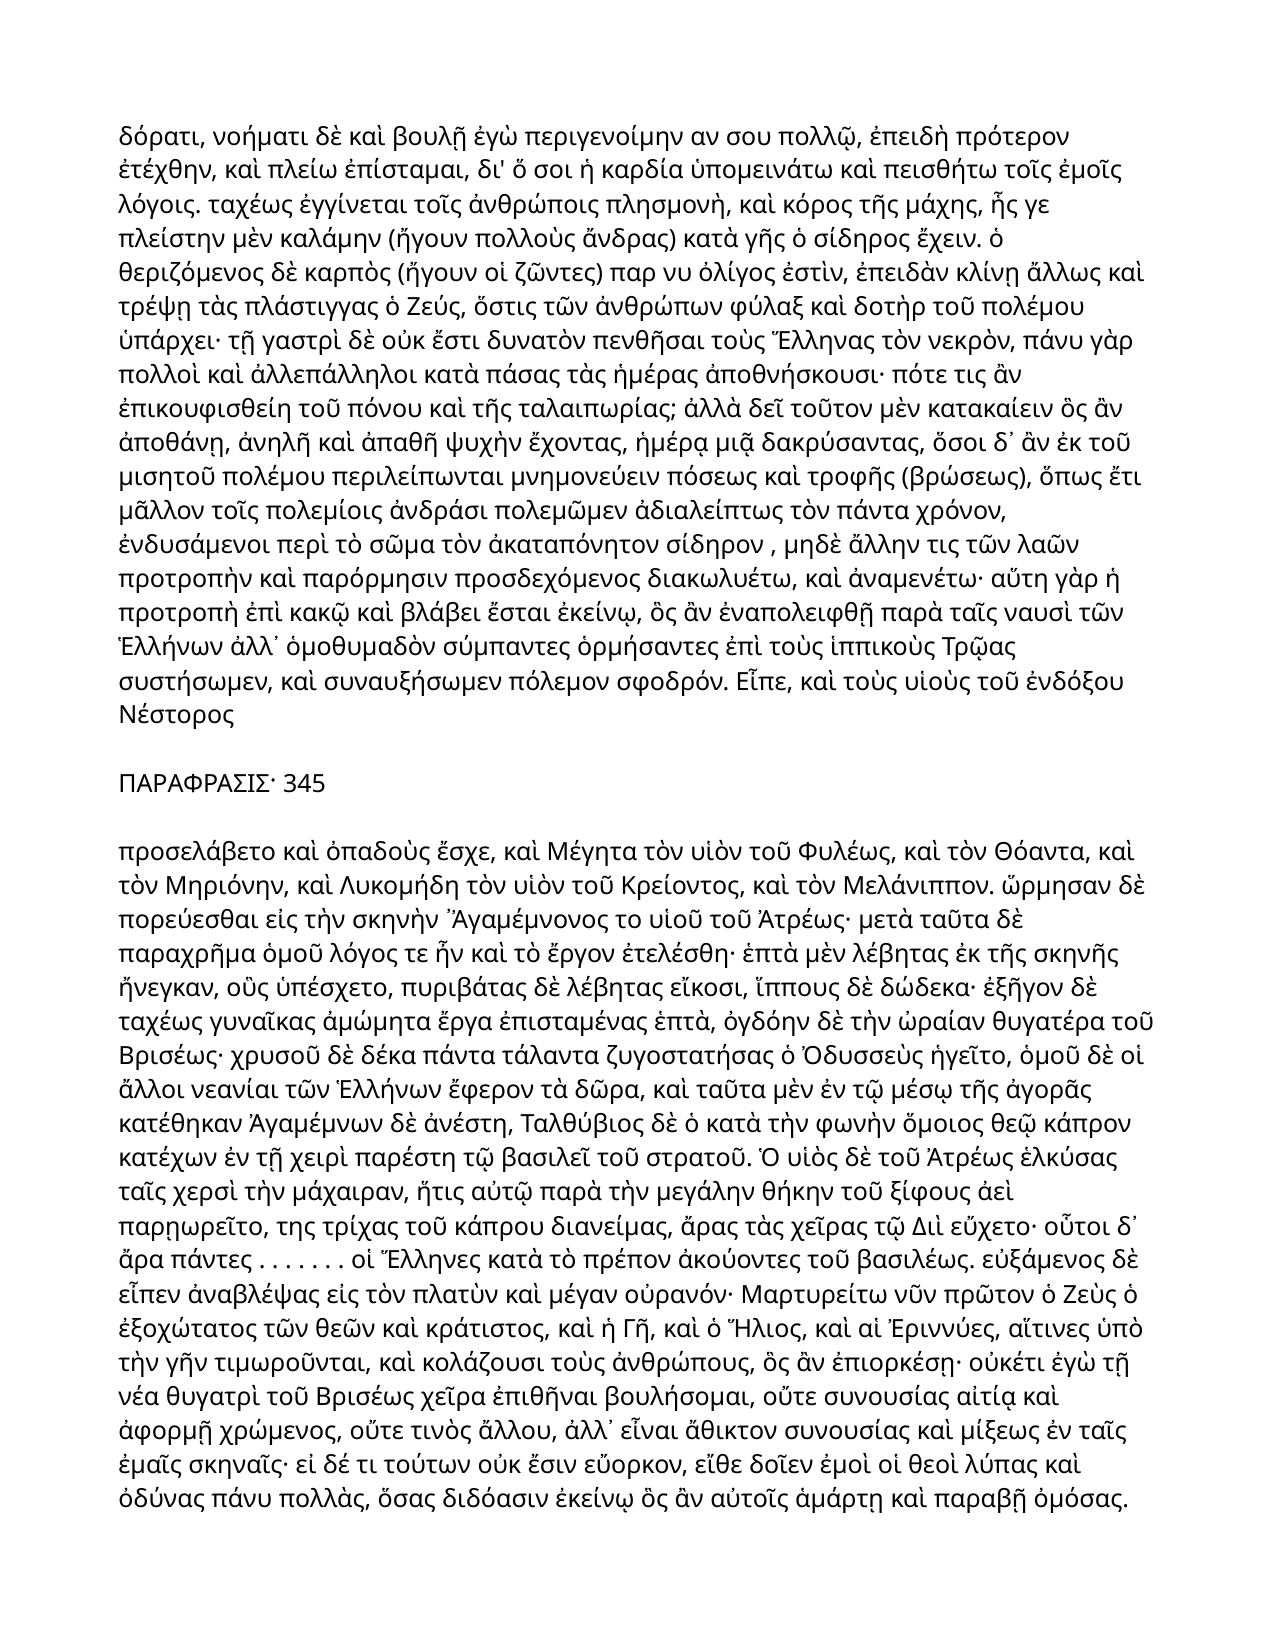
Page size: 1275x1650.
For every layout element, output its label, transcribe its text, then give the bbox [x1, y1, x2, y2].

text ΠAPΑΦΡΑΣΙΣ· 345 [118, 765, 1157, 799]
text δόρατι, νοήματι δὲ καὶ βουλῇ ἐγὼ περιγενοίμην αν σου πολλῷ, ἐπειδὴ πρότερον ἐτέχθην, καὶ πλείω ἐπίσταμαι, δι' ὅ σοι ἡ καρδία ὑπομεινάτω καὶ πεισθήτω τοῖς ἐμοῖς λόγοις. ταχέως ἐγγίνεται τοῖς ἀνθρώποις πλησμονὴ, καὶ κόρος τῆς μάχης, ἧς γε πλείστην μὲν καλάμην (ἤγουν πολλοὺς ἄνδρας) κατὰ γῆς ὁ σίδηρος ἔχειν. ὁ θεριζόμενος δὲ καρπὸς (ἤγουν οἱ ζῶντες) παρ νυ ὀλίγος ἐστὶν, ἐπειδὰν κλίνῃ ἄλλως καὶ τρέψῃ τὰς πλάστιγγας ὁ Ζεύς, ὅστις τῶν ἀνθρώπων φύλαξ καὶ δοτὴρ τοῦ πολέμου ὑπάρχει· τῇ γαστρὶ δὲ οὐκ ἔστι δυνατὸν πενθῆσαι τοὺς Ἕλληνας τὸν νεκρὸν, πάνυ γὰρ πολλοὶ καὶ ἀλλεπάλληλοι κατὰ πάσας τὰς ἡμέρας ἀποθνήσκουσι· πότε τις ἂν ἐπικουφισθείη τοῦ πόνου καὶ τῆς ταλαιπωρίας; ἀλλὰ δεῖ τοῦτον μὲν κατακαίειν ὃς ἂν ἀποθάνῃ, ἀνηλῆ καὶ ἀπαθῆ ψυχὴν ἔχοντας, ἡμέρᾳ μιᾷ δακρύσαντας, ὅσοι δ᾽ ἂν ἐκ τοῦ μισητοῦ πολέμου περιλείπωνται μνημονεύειν πόσεως καὶ τροφῆς (βρώσεως), ὅπως ἔτι μᾶλλον τοῖς πολεμίοις ἀνδράσι πολεμῶμεν ἀδιαλείπτως τὸν πάντα χρόνον, ἐνδυσάμενοι περὶ τὸ σῶμα τὸν ἀκαταπόνητον σίδηρον , μηδὲ ἄλλην τις τῶν λαῶν προτροπὴν καὶ παρόρμησιν προσδεχόμενος διακωλυέτω, καὶ ἀναμενέτω· αὕτη γὰρ ἡ προτροπὴ ἐπὶ κακῷ καὶ βλάβει ἔσται ἐκείνῳ, ὃς ἂν ἐναπολειφθῇ παρὰ ταῖς ναυσὶ τῶν Ἑλλήνων ἀλλ᾿ ὁμοθυμαδὸν σύμπαντες ὁρμήσαντες ἐπὶ τοὺς ἱππικοὺς Τρῷας συστήσωμεν, καὶ συναυξήσωμεν πόλεμον σφοδρόν. Εἶπε, καὶ τοὺς υἱοὺς τοῦ ἐνδόξου Νέστορος [118, 118, 1157, 731]
text προσελάβετο καὶ ὀπαδοὺς ἔσχε, καὶ Μέγητα τὸν υἱὸν τοῦ Φυλέως, καὶ τὸν Θόαντα, καὶ τὸν Μηριόνην, καὶ Λυκομήδη τὸν υἱὸν τοῦ Κρείοντος, καὶ τὸν Μελάνιππον. ὥρμησαν δὲ πορεύεσθαι εἰς τὴν σκηνὴν ᾿Ἀγαμέμνονος το υἱοῦ τοῦ Ἀτρέως· μετὰ ταῦτα δὲ παραχρῆμα ὁμοῦ λόγος τε ἦν καὶ τὸ ἔργον ἐτελέσθη· ἑπτὰ μὲν λέβητας ἐκ τῆς σκηνῆς ἤνεγκαν, οὓς ὑπέσχετο, πυριβάτας δὲ λέβητας εἴκοσι, ἵππους δὲ δώδεκα· ἐξῆγον δὲ ταχέως γυναῖκας ἀμώμητα ἔργα ἐπισταμένας ἑπτὰ, ὀγδόην δὲ τὴν ὠραίαν θυγατέρα τοῦ Βρισέως· χρυσοῦ δὲ δέκα πάντα τάλαντα ζυγοστατήσας ὁ Ὀδυσσεὺς ἡγεῖτο, ὁμοῦ δὲ οἱ ἄλλοι νεανίαι τῶν Ἑλλήνων ἔφερον τὰ δῶρα, καὶ ταῦτα μὲν ἐν τῷ μέσῳ τῆς ἀγορᾶς κατέθηκαν Ἀγαμέμνων δὲ ἀνέστη, Ταλθύβιος δὲ ὁ κατὰ τὴν φωνὴν ὅμοιος θεῷ κάπρον κατέχων ἐν τῇ χειρὶ παρέστη τῷ βασιλεῖ τοῦ στρατοῦ. Ὁ υἱὸς δὲ τοῦ Ἀτρέως ἑλκύσας ταῖς χερσὶ τὴν μάχαιραν, ἥτις αὐτῷ παρὰ τὴν μεγάλην θήκην τοῦ ξίφους ἀεὶ παρῃωρεῖτο, της τρίχας τοῦ κάπρου διανείμας, ἄρας τὰς χεῖρας τῷ Διὶ εὔχετο· οὗτοι δ᾽ ἄρα πάντες . . . . . . . οἱ Ἕλληνες κατὰ τὸ πρέπον ἀκούοντες τοῦ βασιλέως. εὐξάμενος δὲ εἶπεν ἀναβλέψας εἰς τὸν πλατὺν καὶ μέγαν οὐρανόν· Μαρτυρείτω νῦν πρῶτον ὁ Ζεὺς ὁ ἐξοχώτατος τῶν θεῶν καὶ κράτιστος, καὶ ἡ Γῆ, καὶ ὁ Ἥλιος, καὶ αἱ Ἐριννύες, αἵτινες ὑπὸ τὴν γῆν τιμωροῦνται, καὶ κολάζουσι τοὺς ἀνθρώπους, ὃς ἂν ἐπιορκέσῃ· οὐκέτι ἐγὼ τῇ νέα θυγατρὶ τοῦ Βρισέως χεῖρα ἐπιθῆναι βουλήσομαι, οὔτε συνουσίας αἰτίᾳ καὶ ἀφορμῇ χρώμενος, οὔτε τινὸς ἄλλου, ἀλλ᾽ εἶναι ἄθικτον συνουσίας καὶ μίξεως ἐν ταῖς ἐμαῖς σκηναῖς· εἰ δέ τι τούτων οὐκ ἔσιν εὔορκον, εἴθε δοῖεν ἐμοὶ οἱ θεοὶ λύπας καὶ ὀδύνας πάνυ πολλὰς, ὅσας διδόασιν ἐκείνῳ ὃς ἂν αὐτοῖς ἁμάρτῃ καὶ παραβῇ ὀμόσας. [118, 833, 1157, 1515]
